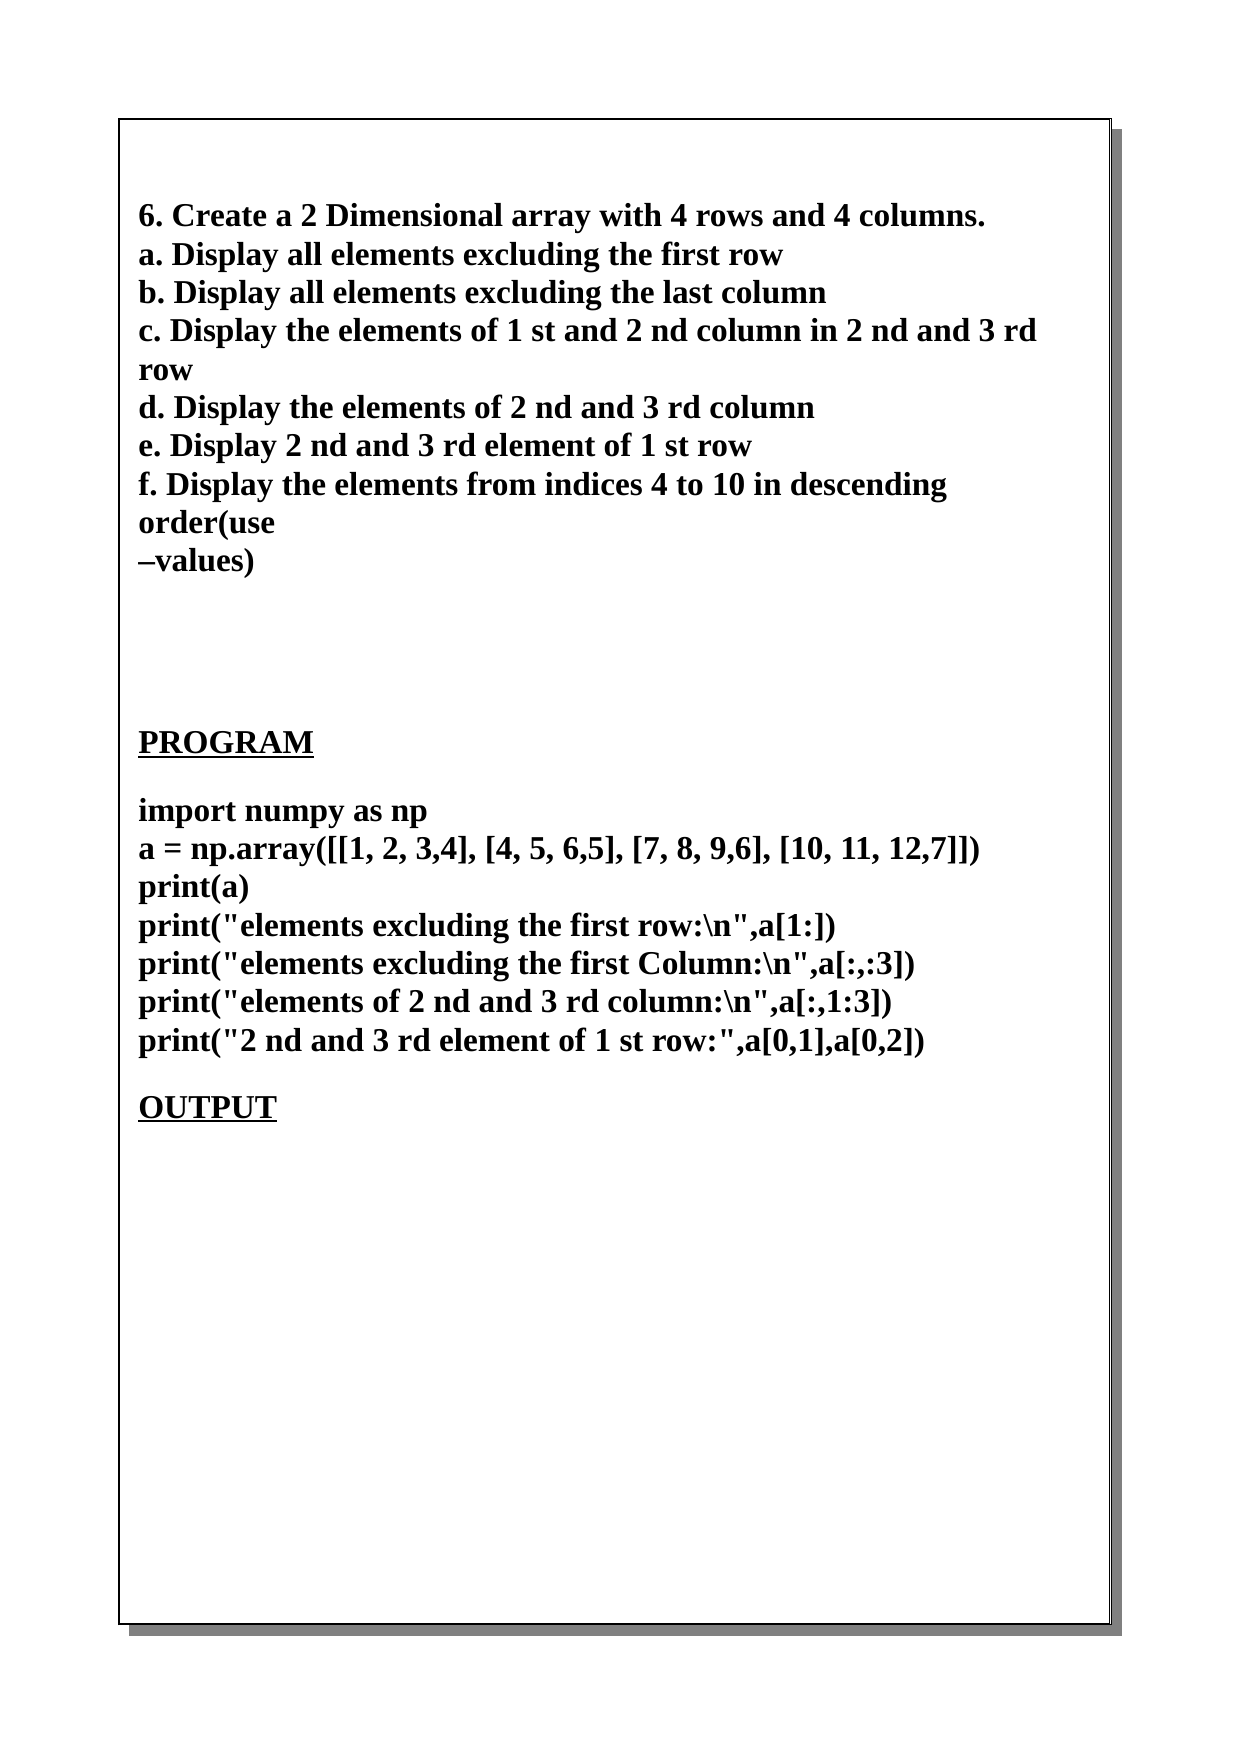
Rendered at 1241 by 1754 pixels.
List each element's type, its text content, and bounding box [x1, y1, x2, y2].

text a = np.array([[1, 2, 3,4], [4, 5, 6,5], [7, 8, 9,6], [10, 11, 12,7]]) [138, 828, 1091, 866]
text c. Display the elements of 1 st and 2 nd column in 2 nd and 3 rd row [138, 311, 1091, 387]
text print("elements of 2 nd and 3 rd column:\n",a[:,1:3]) [138, 981, 1091, 1020]
text print("2 nd and 3 rd element of 1 st row:",a[0,1],a[0,2]) [138, 1020, 1091, 1058]
text OUTPUT [138, 1087, 1091, 1125]
text e. Display 2 nd and 3 rd element of 1 st row [138, 426, 1091, 464]
text import numpy as np [138, 790, 1091, 828]
text PROGRAM [138, 723, 1091, 761]
text print("elements excluding the first Column:\n",a[:,:3]) [138, 943, 1091, 981]
text f. Display the elements from indices 4 to 10 in descending order(use [138, 464, 1091, 541]
text print(a) [138, 866, 1091, 905]
text –values) [138, 541, 1091, 579]
text d. Display the elements of 2 nd and 3 rd column [138, 387, 1091, 426]
text print("elements excluding the first row:\n",a[1:]) [138, 905, 1091, 943]
text b. Display all elements excluding the last column [138, 272, 1091, 311]
text 6. Create a 2 Dimensional array with 4 rows and 4 columns. [138, 196, 1091, 234]
text a. Display all elements excluding the first row [138, 234, 1091, 272]
